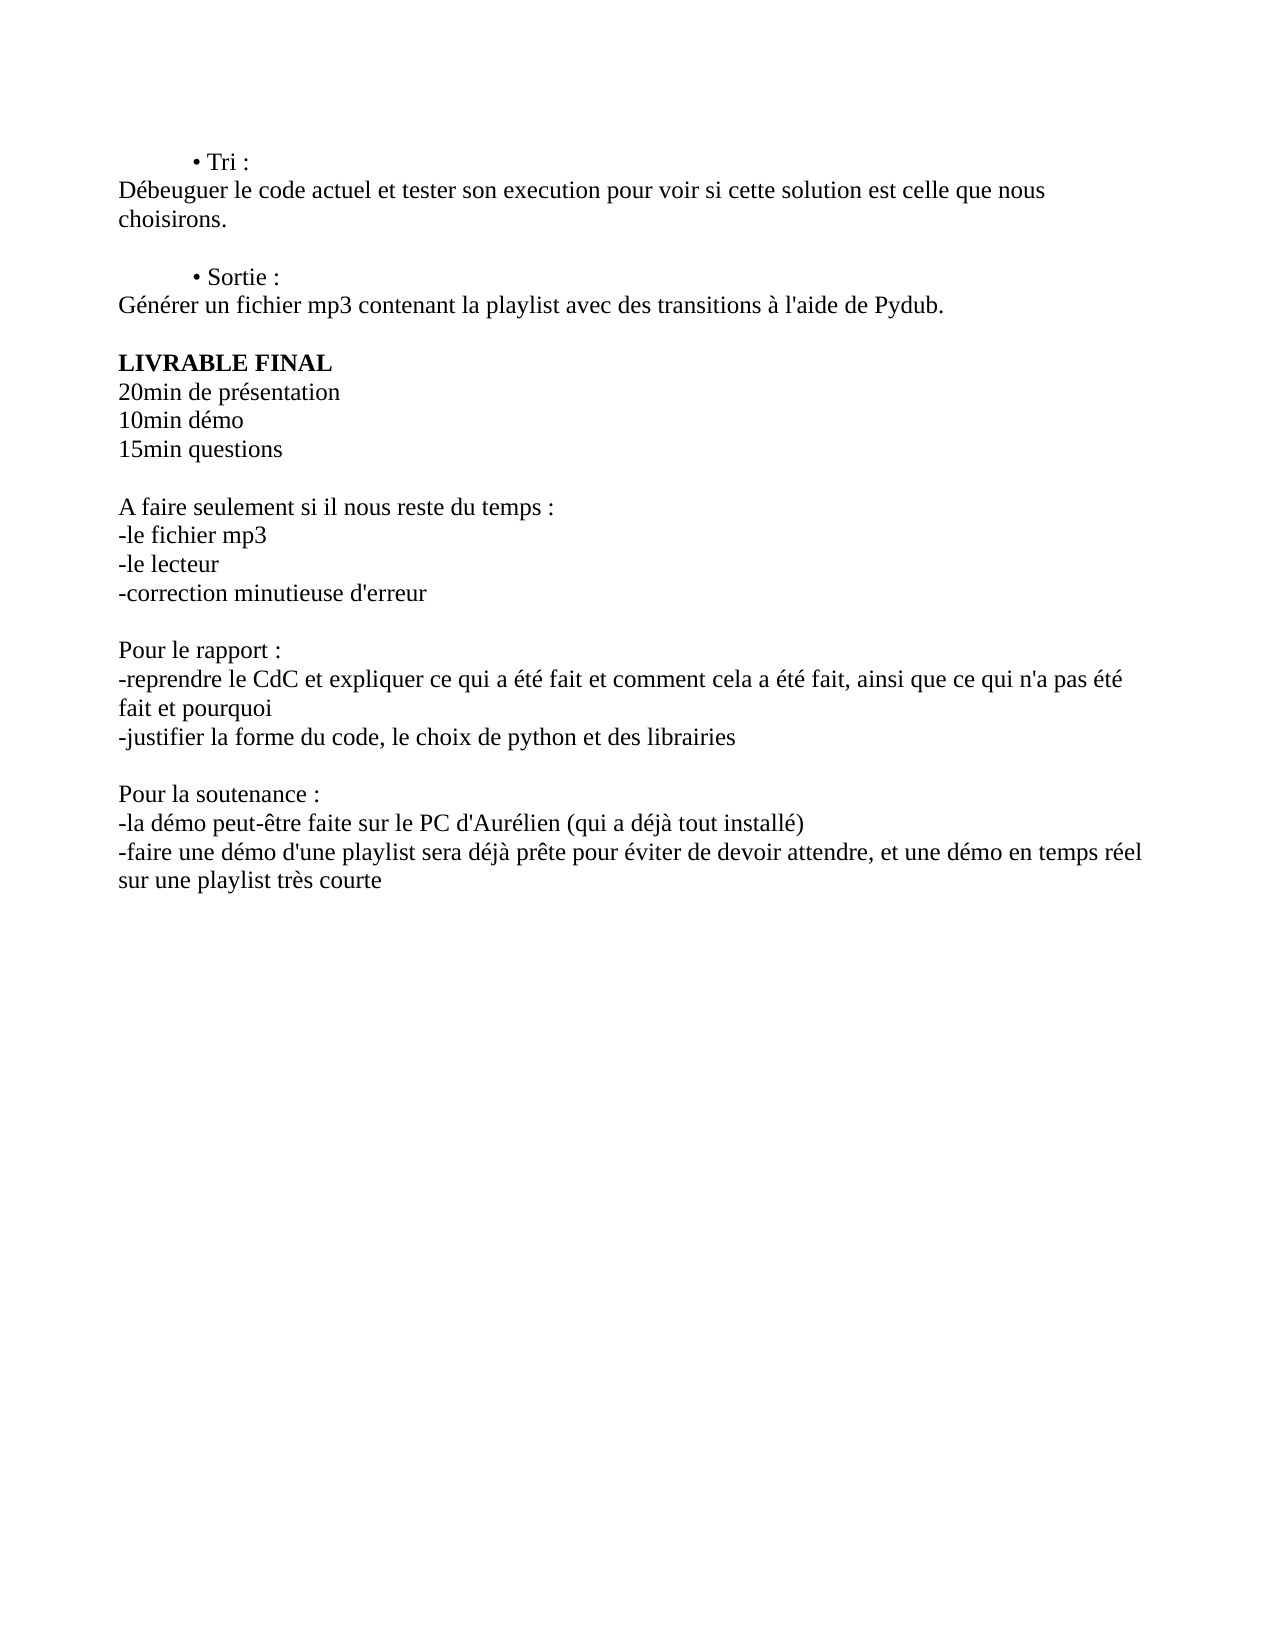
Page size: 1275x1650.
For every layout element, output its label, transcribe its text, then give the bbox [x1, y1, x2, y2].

text Pour la soutenance : [118, 779, 1157, 808]
text -justifier la forme du code, le choix de python et des librairies [118, 722, 1157, 751]
text LIVRABLE FINAL [118, 348, 1157, 377]
text 10min démo [118, 406, 1157, 434]
text Débeuguer le code actuel et tester son execution pour voir si cette solution est celle que nous choisirons. [118, 176, 1157, 233]
text • Sortie : [118, 262, 1157, 291]
text -faire une démo d'une playlist sera déjà prête pour éviter de devoir attendre, et une démo en temps réel sur une playlist très courte [118, 837, 1157, 894]
text -correction minutieuse d'erreur [118, 578, 1157, 607]
text Pour le rapport : [118, 636, 1157, 664]
text A faire seulement si il nous reste du temps : [118, 492, 1157, 521]
text -le lecteur [118, 549, 1157, 578]
text -la démo peut-être faite sur le PC d'Aurélien (qui a déjà tout installé) [118, 808, 1157, 837]
text • Tri : [118, 147, 1157, 176]
text Générer un fichier mp3 contenant la playlist avec des transitions à l'aide de Pydub. [118, 291, 1157, 319]
text 20min de présentation [118, 377, 1157, 406]
text 15min questions [118, 434, 1157, 463]
text -le fichier mp3 [118, 521, 1157, 549]
text -reprendre le CdC et expliquer ce qui a été fait et comment cela a été fait, ainsi que ce qui n'a pas été fait et pourquoi [118, 664, 1157, 722]
